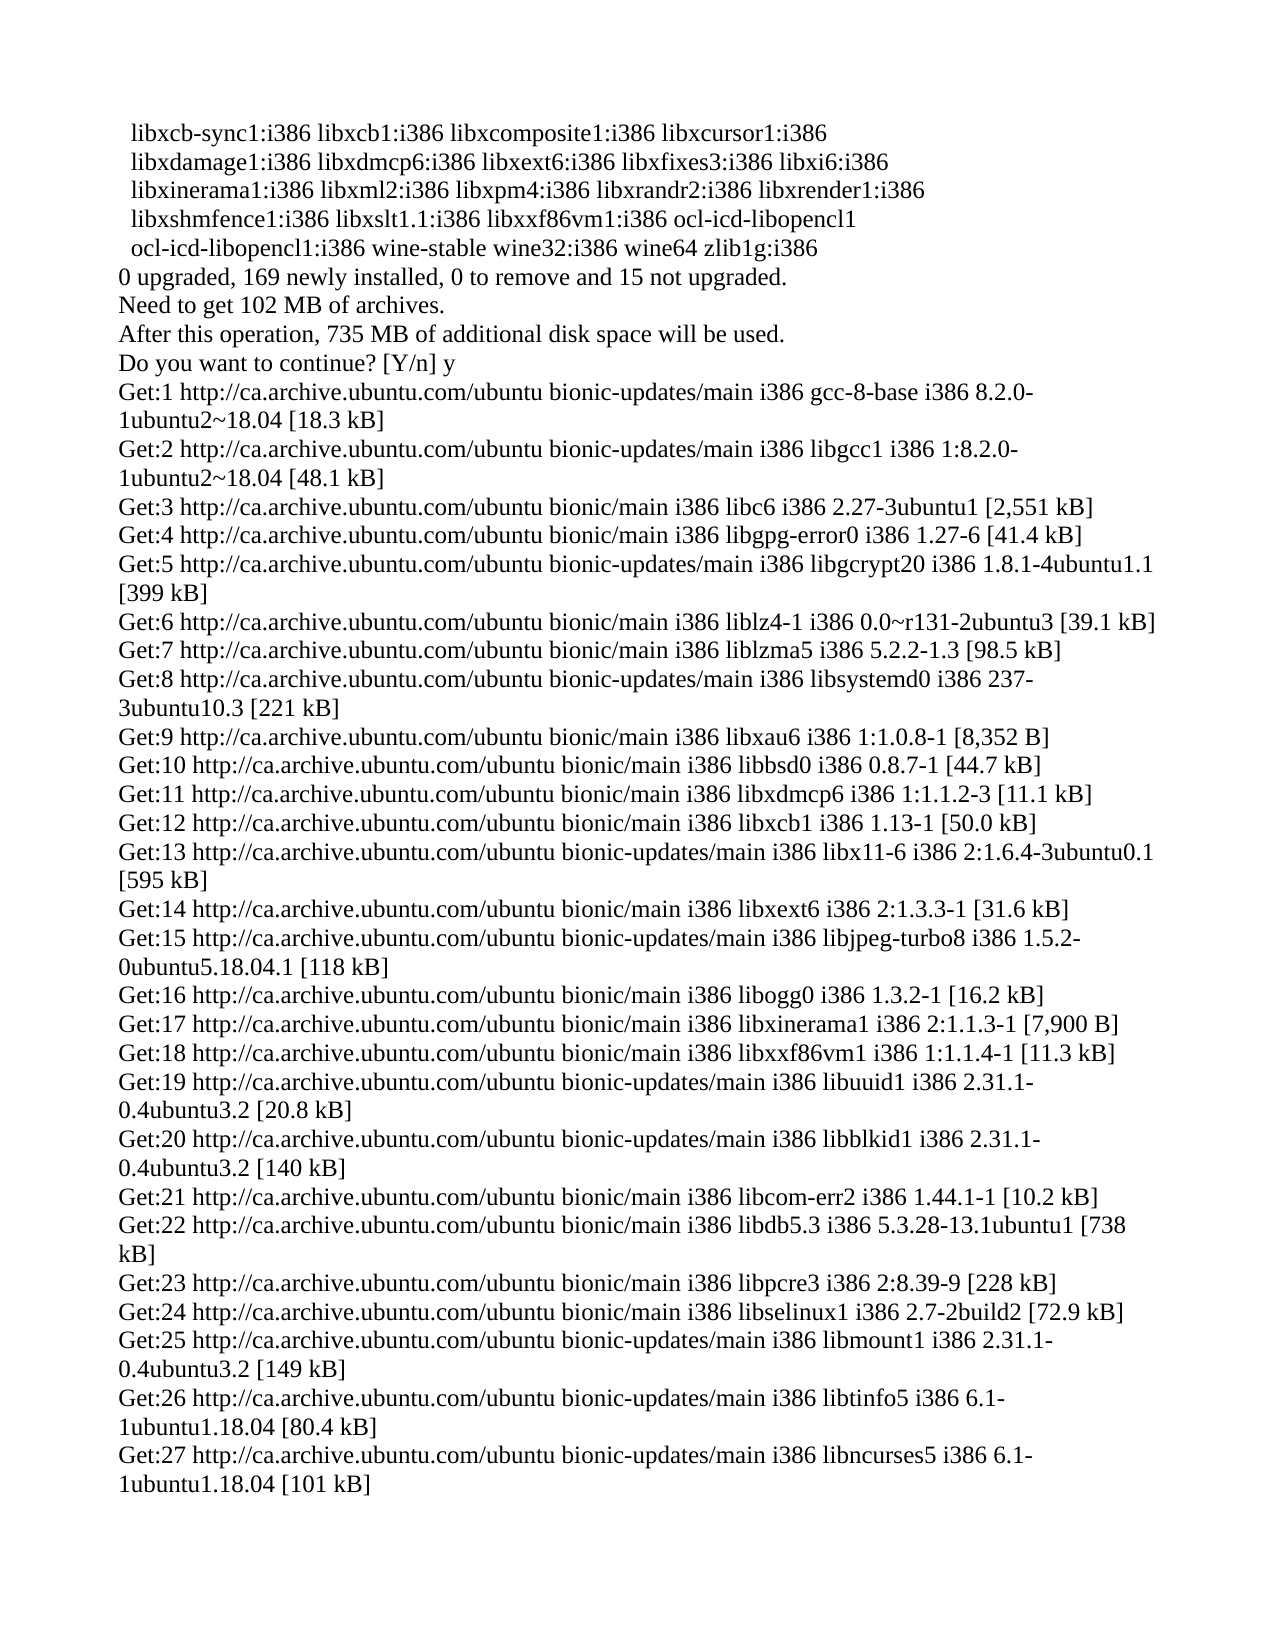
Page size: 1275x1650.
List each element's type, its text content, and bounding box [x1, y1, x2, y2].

text Get:15 http://ca.archive.ubuntu.com/ubuntu bionic-updates/main i386 libjpeg-turbo8 i386 1.5.2-0ubuntu5.18.04.1 [118 kB] [118, 923, 1157, 981]
text Get:18 http://ca.archive.ubuntu.com/ubuntu bionic/main i386 libxxf86vm1 i386 1:1.1.4-1 [11.3 kB] [118, 1038, 1157, 1067]
text Get:25 http://ca.archive.ubuntu.com/ubuntu bionic-updates/main i386 libmount1 i386 2.31.1-0.4ubuntu3.2 [149 kB] [118, 1326, 1157, 1383]
text Get:8 http://ca.archive.ubuntu.com/ubuntu bionic-updates/main i386 libsystemd0 i386 237-3ubuntu10.3 [221 kB] [118, 664, 1157, 722]
text Do you want to continue? [Y/n] y [118, 348, 1157, 377]
text Get:7 http://ca.archive.ubuntu.com/ubuntu bionic/main i386 liblzma5 i386 5.2.2-1.3 [98.5 kB] [118, 636, 1157, 664]
text libxdamage1:i386 libxdmcp6:i386 libxext6:i386 libxfixes3:i386 libxi6:i386 [118, 147, 1157, 176]
text Get:1 http://ca.archive.ubuntu.com/ubuntu bionic-updates/main i386 gcc-8-base i386 8.2.0-1ubuntu2~18.04 [18.3 kB] [118, 377, 1157, 434]
text libxcb-sync1:i386 libxcb1:i386 libxcomposite1:i386 libxcursor1:i386 [118, 118, 1157, 147]
text Get:11 http://ca.archive.ubuntu.com/ubuntu bionic/main i386 libxdmcp6 i386 1:1.1.2-3 [11.1 kB] [118, 779, 1157, 808]
text After this operation, 735 MB of additional disk space will be used. [118, 319, 1157, 348]
text Get:24 http://ca.archive.ubuntu.com/ubuntu bionic/main i386 libselinux1 i386 2.7-2build2 [72.9 kB] [118, 1297, 1157, 1326]
text Get:27 http://ca.archive.ubuntu.com/ubuntu bionic-updates/main i386 libncurses5 i386 6.1-1ubuntu1.18.04 [101 kB] [118, 1441, 1157, 1498]
text Need to get 102 MB of archives. [118, 291, 1157, 319]
text Get:10 http://ca.archive.ubuntu.com/ubuntu bionic/main i386 libbsd0 i386 0.8.7-1 [44.7 kB] [118, 751, 1157, 779]
text Get:16 http://ca.archive.ubuntu.com/ubuntu bionic/main i386 libogg0 i386 1.3.2-1 [16.2 kB] [118, 981, 1157, 1009]
text ocl-icd-libopencl1:i386 wine-stable wine32:i386 wine64 zlib1g:i386 [118, 233, 1157, 262]
text Get:14 http://ca.archive.ubuntu.com/ubuntu bionic/main i386 libxext6 i386 2:1.3.3-1 [31.6 kB] [118, 894, 1157, 923]
text Get:9 http://ca.archive.ubuntu.com/ubuntu bionic/main i386 libxau6 i386 1:1.0.8-1 [8,352 B] [118, 722, 1157, 751]
text Get:5 http://ca.archive.ubuntu.com/ubuntu bionic-updates/main i386 libgcrypt20 i386 1.8.1-4ubuntu1.1 [399 kB] [118, 549, 1157, 607]
text Get:3 http://ca.archive.ubuntu.com/ubuntu bionic/main i386 libc6 i386 2.27-3ubuntu1 [2,551 kB] [118, 492, 1157, 521]
text Get:13 http://ca.archive.ubuntu.com/ubuntu bionic-updates/main i386 libx11-6 i386 2:1.6.4-3ubuntu0.1 [595 kB] [118, 837, 1157, 894]
text Get:12 http://ca.archive.ubuntu.com/ubuntu bionic/main i386 libxcb1 i386 1.13-1 [50.0 kB] [118, 808, 1157, 837]
text Get:6 http://ca.archive.ubuntu.com/ubuntu bionic/main i386 liblz4-1 i386 0.0~r131-2ubuntu3 [39.1 kB] [118, 607, 1157, 636]
text Get:20 http://ca.archive.ubuntu.com/ubuntu bionic-updates/main i386 libblkid1 i386 2.31.1-0.4ubuntu3.2 [140 kB] [118, 1124, 1157, 1182]
text Get:22 http://ca.archive.ubuntu.com/ubuntu bionic/main i386 libdb5.3 i386 5.3.28-13.1ubuntu1 [738 kB] [118, 1211, 1157, 1268]
text 0 upgraded, 169 newly installed, 0 to remove and 15 not upgraded. [118, 262, 1157, 291]
text Get:26 http://ca.archive.ubuntu.com/ubuntu bionic-updates/main i386 libtinfo5 i386 6.1-1ubuntu1.18.04 [80.4 kB] [118, 1383, 1157, 1441]
text Get:19 http://ca.archive.ubuntu.com/ubuntu bionic-updates/main i386 libuuid1 i386 2.31.1-0.4ubuntu3.2 [20.8 kB] [118, 1067, 1157, 1124]
text Get:21 http://ca.archive.ubuntu.com/ubuntu bionic/main i386 libcom-err2 i386 1.44.1-1 [10.2 kB] [118, 1182, 1157, 1211]
text Get:17 http://ca.archive.ubuntu.com/ubuntu bionic/main i386 libxinerama1 i386 2:1.1.3-1 [7,900 B] [118, 1009, 1157, 1038]
text libxinerama1:i386 libxml2:i386 libxpm4:i386 libxrandr2:i386 libxrender1:i386 [118, 176, 1157, 204]
text Get:23 http://ca.archive.ubuntu.com/ubuntu bionic/main i386 libpcre3 i386 2:8.39-9 [228 kB] [118, 1268, 1157, 1297]
text Get:4 http://ca.archive.ubuntu.com/ubuntu bionic/main i386 libgpg-error0 i386 1.27-6 [41.4 kB] [118, 521, 1157, 549]
text libxshmfence1:i386 libxslt1.1:i386 libxxf86vm1:i386 ocl-icd-libopencl1 [118, 204, 1157, 233]
text Get:2 http://ca.archive.ubuntu.com/ubuntu bionic-updates/main i386 libgcc1 i386 1:8.2.0-1ubuntu2~18.04 [48.1 kB] [118, 434, 1157, 492]
